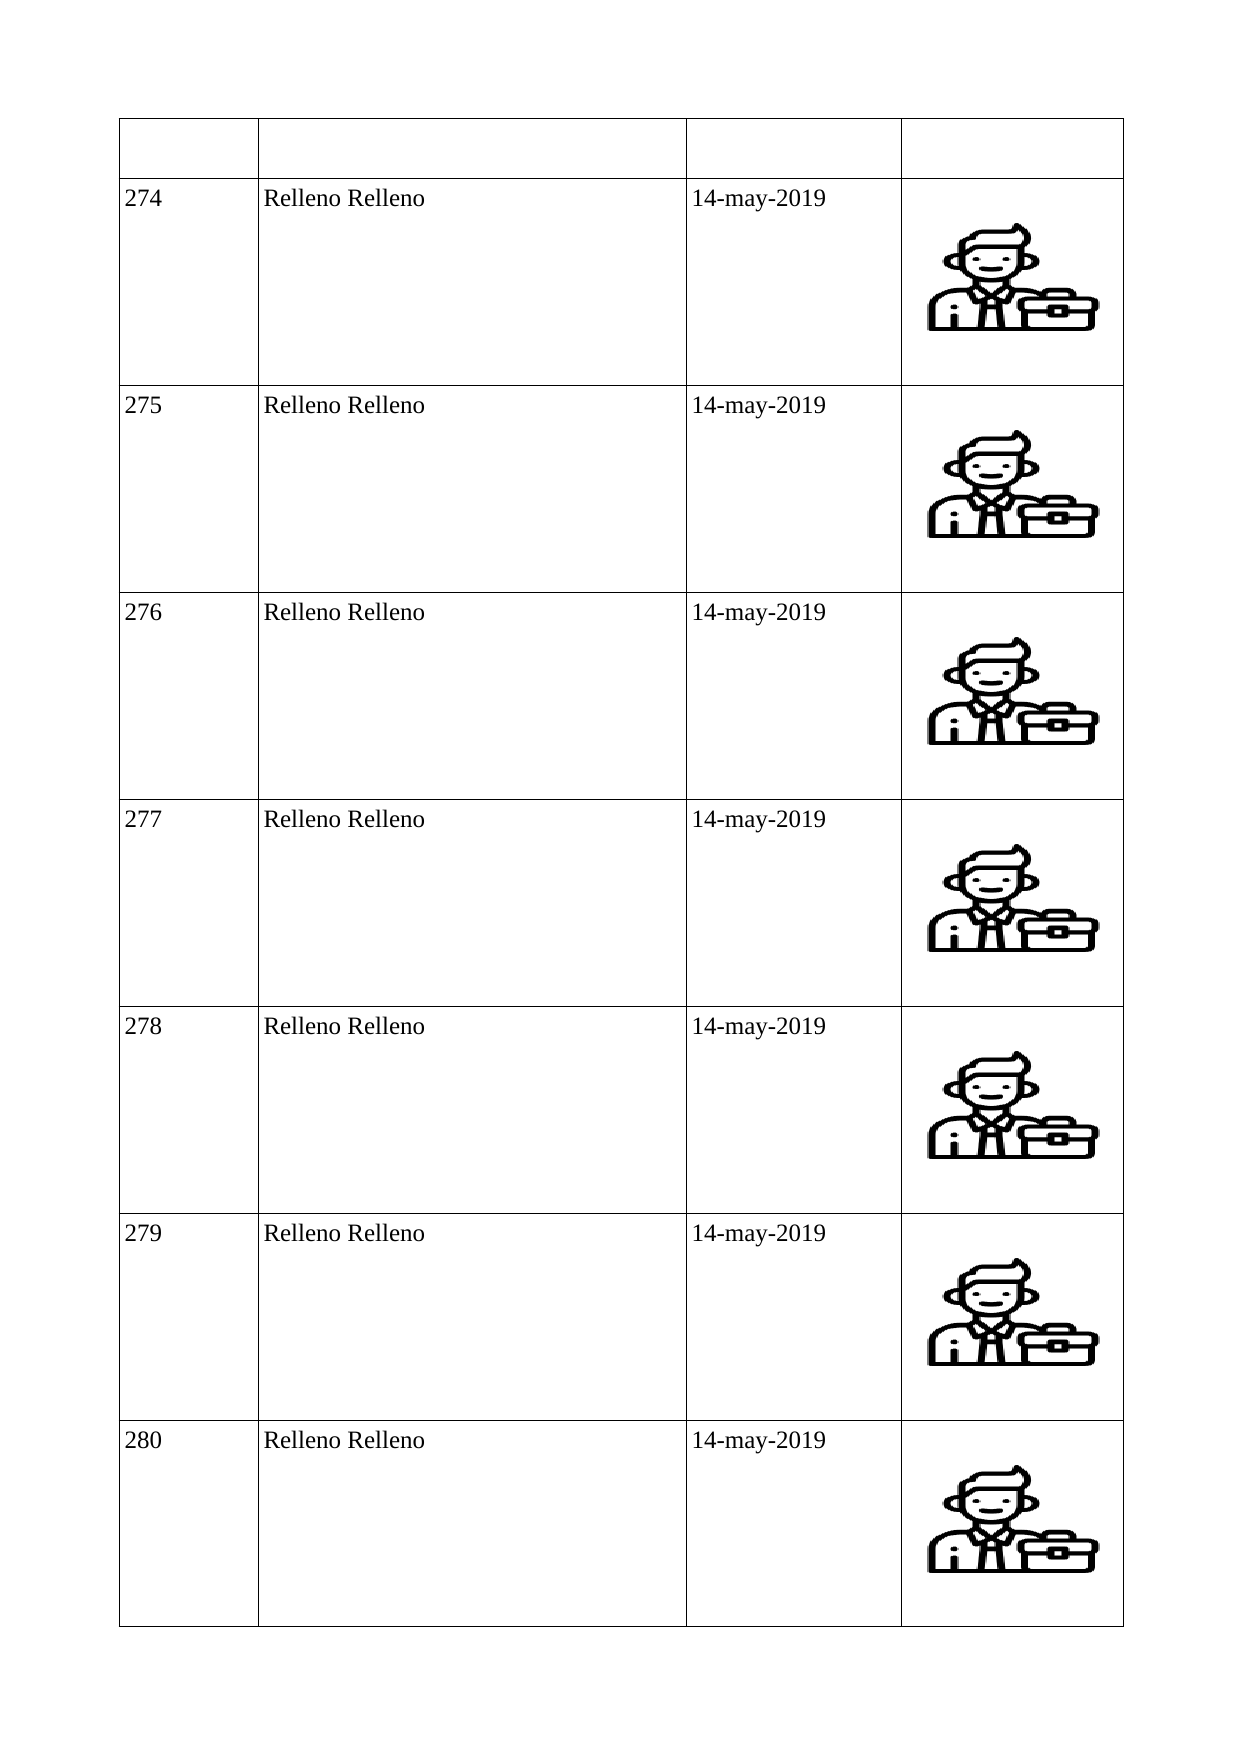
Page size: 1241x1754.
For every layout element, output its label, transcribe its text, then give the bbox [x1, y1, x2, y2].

table_cell Relleno Relleno [259, 1007, 686, 1212]
table_cell 14-may-2019 [687, 179, 901, 384]
table_cell [14, 1213, 119, 1419]
table_cell 14-may-2019 [687, 1007, 901, 1212]
table_cell a [902, 119, 1123, 178]
table_cell 14-may-2019 [687, 1421, 901, 1626]
table_cell 280 [120, 1421, 258, 1626]
table_cell 14-may-2019 [687, 386, 901, 592]
table_cell [14, 385, 119, 592]
table_cell 275 [120, 386, 258, 592]
table_cell [14, 1420, 119, 1626]
table_cell Relleno Relleno [259, 386, 686, 592]
picture [919, 1258, 1109, 1366]
picture [919, 1465, 1109, 1573]
table_cell 276 [120, 593, 258, 798]
table_cell Relleno Relleno [259, 1214, 686, 1419]
table_cell 14-may-2019 [687, 593, 901, 798]
table_cell [902, 179, 1123, 223]
picture [919, 223, 1109, 331]
table_cell Relleno Relleno [259, 800, 686, 1006]
table_cell 279 [120, 1214, 258, 1419]
table_cell [14, 1006, 119, 1212]
table_cell [687, 119, 901, 178]
table_cell [14, 592, 119, 798]
table_cell a [902, 224, 1123, 384]
table_cell a [902, 1214, 1123, 1419]
table_cell a [902, 1421, 1123, 1626]
table_cell [120, 119, 258, 178]
table_cell 277 [120, 800, 258, 1006]
picture [919, 430, 1109, 538]
table_cell a [902, 800, 1123, 1006]
table_cell 274 [120, 179, 258, 384]
table_cell 278 [120, 1007, 258, 1212]
picture [919, 637, 1109, 745]
table_cell [259, 119, 686, 178]
table_cell Relleno Relleno [259, 593, 686, 798]
table_cell [14, 178, 119, 384]
table_cell a [902, 1007, 1123, 1212]
table_cell [14, 118, 119, 178]
table_cell Relleno Relleno [259, 179, 686, 384]
picture [919, 1051, 1109, 1159]
table_cell a [902, 386, 1123, 592]
table_cell [902, 593, 1123, 637]
table_cell Relleno Relleno [259, 1421, 686, 1626]
table_cell a [902, 638, 1123, 798]
table_cell 14-may-2019 [687, 1214, 901, 1419]
table_cell [14, 799, 119, 1006]
table_cell 14-may-2019 [687, 800, 901, 1006]
picture [919, 844, 1109, 952]
